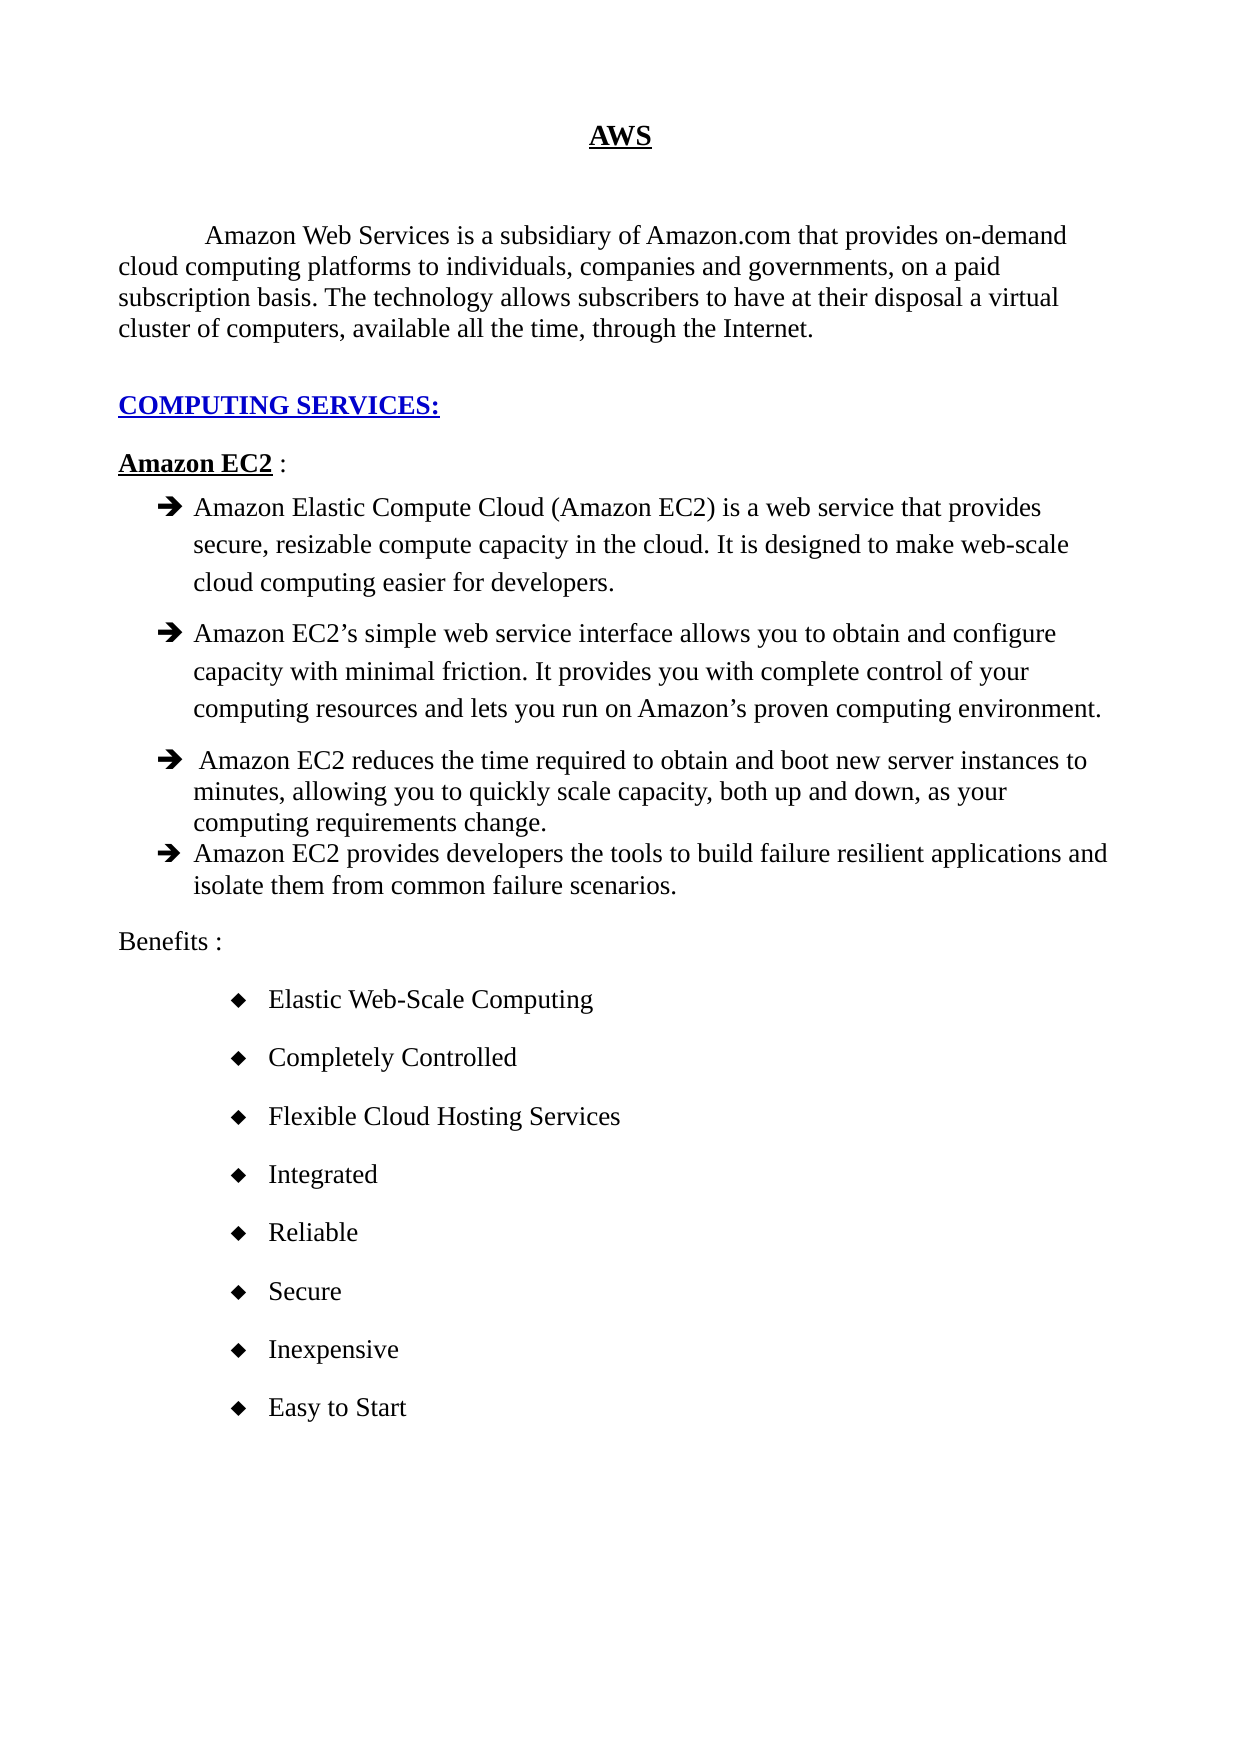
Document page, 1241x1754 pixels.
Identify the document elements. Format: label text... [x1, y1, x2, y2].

list isolate them from common failure scenarios. [156, 869, 1122, 900]
subtitle Benefits : [118, 925, 1122, 956]
subtitle COMPUTING SERVICES: [118, 389, 1122, 420]
subtitle Elastic Web-Scale Computing [231, 983, 1122, 1014]
subtitle Flexible Cloud Hosting Services [231, 1100, 1122, 1131]
subtitle Reliable [231, 1216, 1122, 1248]
text Amazon Web Services is a subsidiary of Amazon.com that provides on-demand cloud computing platforms to individuals, companies and governments, on a paid subscription basis. The technology allows subscribers to have at their disposal a virtual cluster of computers, available all the time, through the Internet. [118, 219, 1122, 343]
list Amazon EC2’s simple web service interface allows you to obtain and configure capacity with minimal friction. It provides you with complete control of your computing resources and lets you run on Amazon’s proven computing environment. [156, 617, 1122, 723]
subtitle Amazon EC2 : [118, 447, 1122, 478]
subtitle Easy to Start [231, 1391, 1122, 1423]
subtitle Integrated [231, 1158, 1122, 1189]
subtitle Secure [231, 1275, 1122, 1306]
text AWS [118, 118, 1122, 152]
subtitle Inexpensive [231, 1333, 1122, 1364]
list Amazon EC2 provides developers the tools to build failure resilient applications and [156, 838, 1122, 869]
list Amazon EC2 reduces the time required to obtain and boot new server instances to minutes, allowing you to quickly scale capacity, both up and down, as your computing requirements change. [156, 744, 1122, 838]
list Amazon Elastic Compute Cloud (Amazon EC2) is a web service that provides secure, resizable compute capacity in the cloud. It is designed to make web-scale cloud computing easier for developers. [156, 491, 1122, 597]
subtitle Completely Controlled [231, 1041, 1122, 1073]
